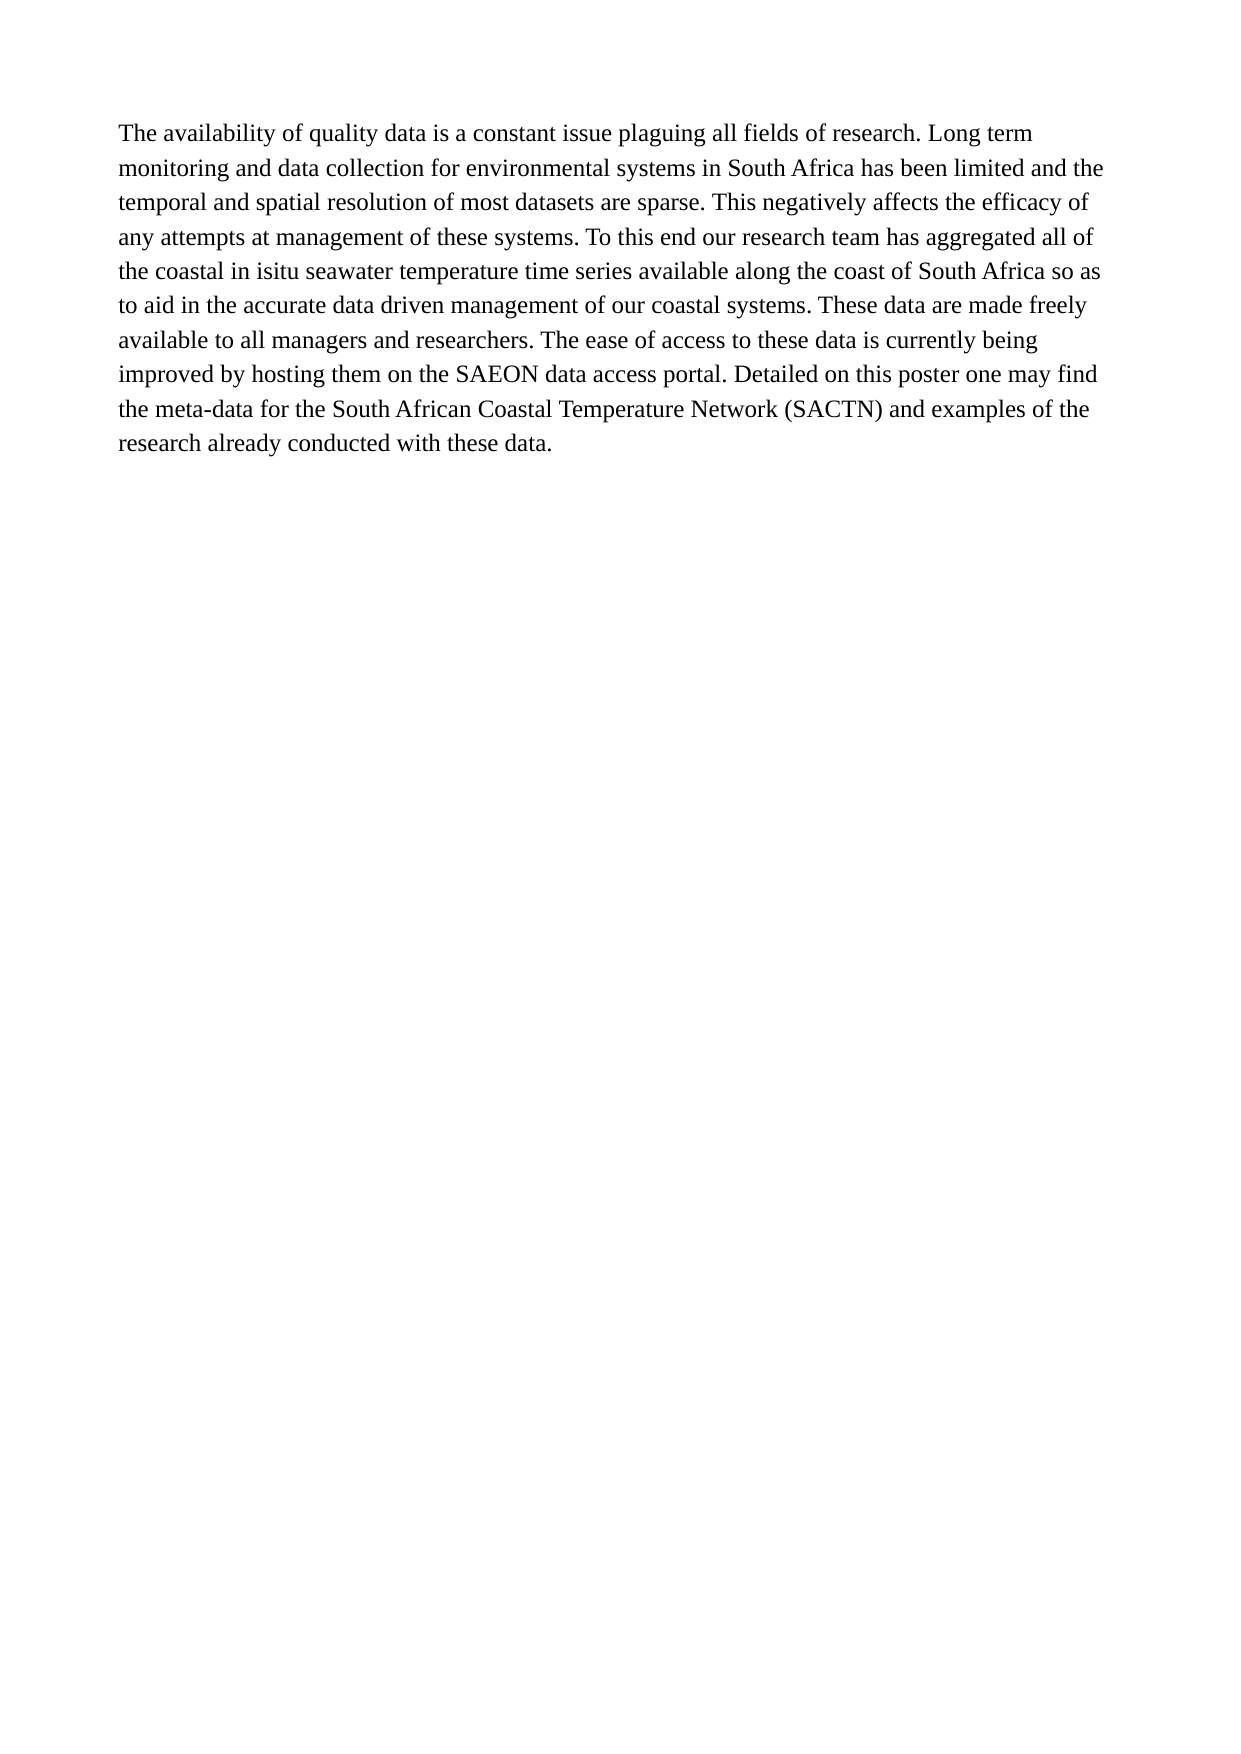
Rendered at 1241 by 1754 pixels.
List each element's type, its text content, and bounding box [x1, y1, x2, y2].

text The availability of quality data is a constant issue plaguing all fields of research. Long term monitoring and data collection for environmental systems in South Africa has been limited and the temporal and spatial resolution of most datasets are sparse. This negatively affects the efficacy of any attempts at management of these systems. To this end our research team has aggregated all of the coastal in isitu seawater temperature time series available along the coast of South Africa so as to aid in the accurate data driven management of our coastal systems. These data are made freely available to all managers and researchers. The ease of access to these data is currently being improved by hosting them on the SAEON data access portal. Detailed on this poster one may find the meta-data for the South African Coastal Temperature Network (SACTN) and examples of the research already conducted with these data. [118, 118, 1122, 457]
